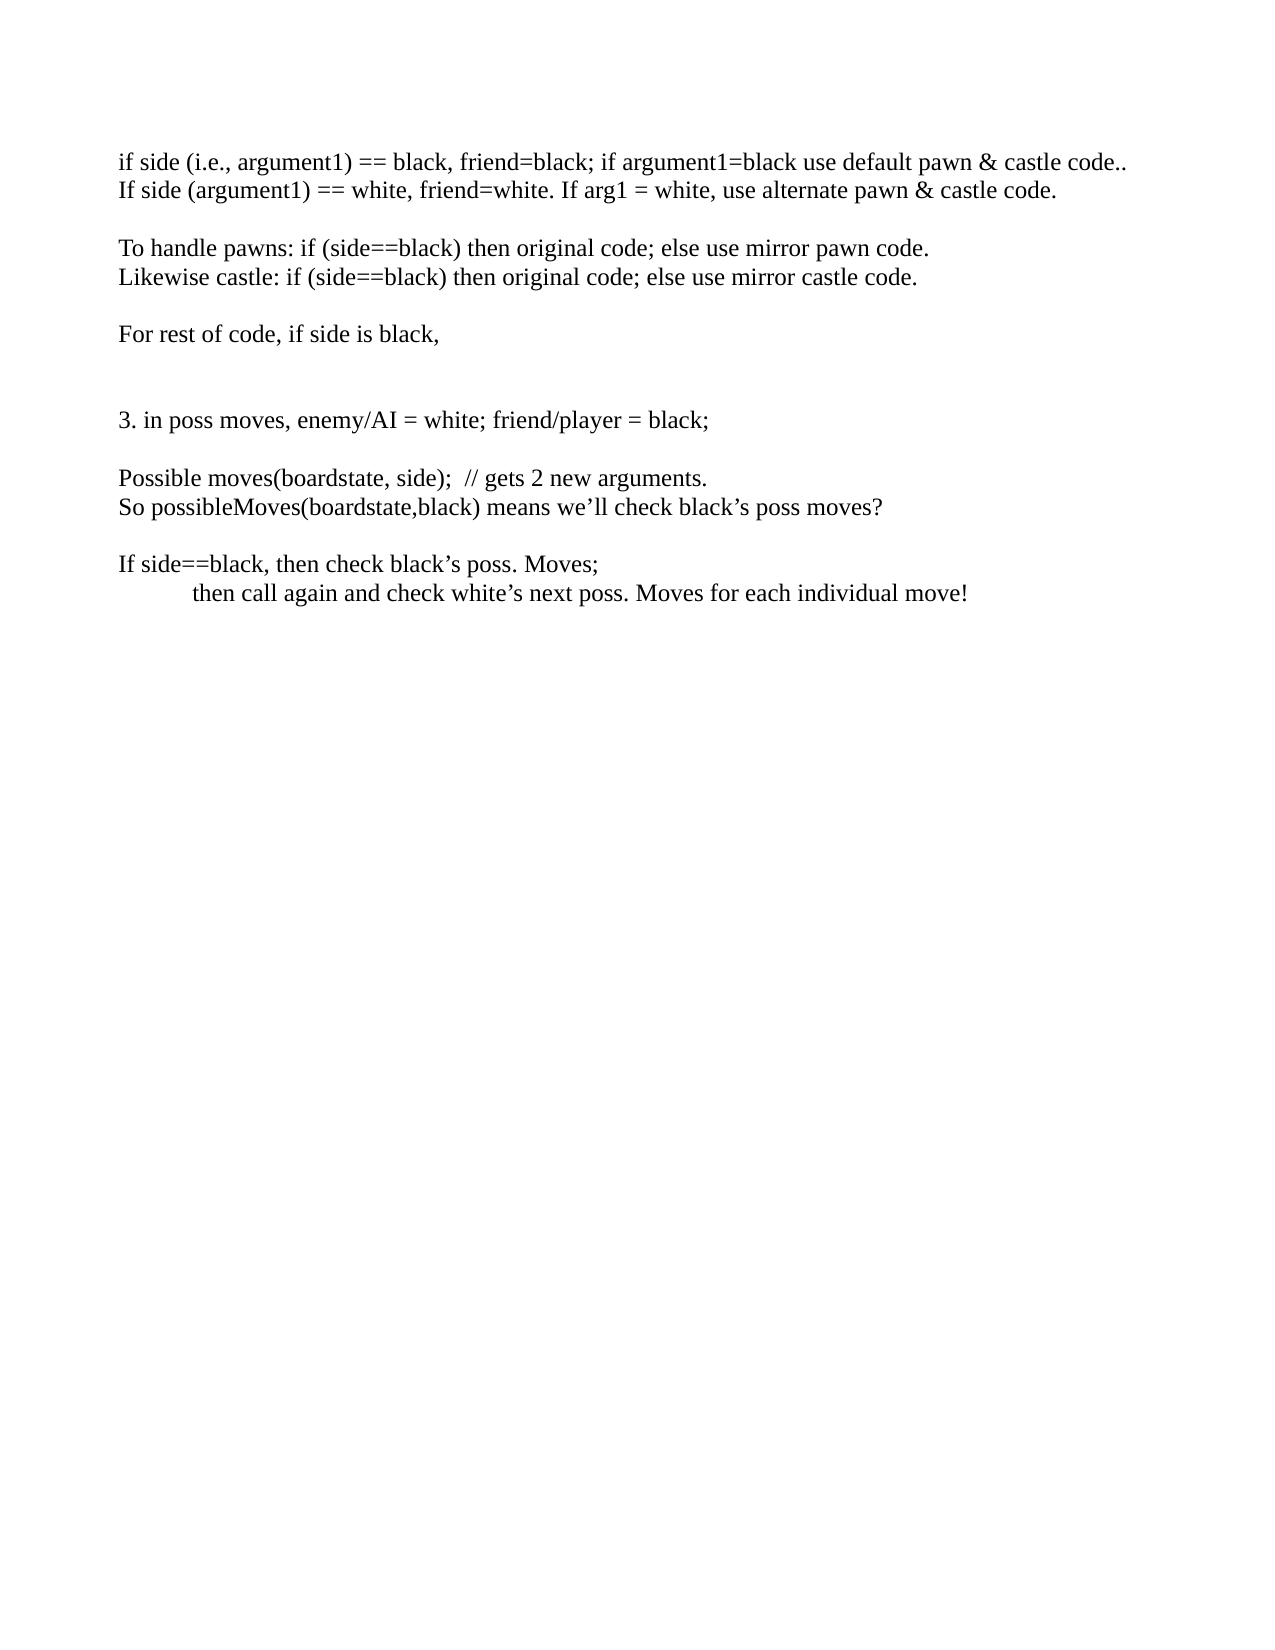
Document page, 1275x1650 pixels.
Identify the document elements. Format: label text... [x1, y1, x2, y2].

text If side==black, then check black’s poss. Moves; [118, 549, 1157, 578]
text To handle pawns: if (side==black) then original code; else use mirror pawn code. [118, 233, 1157, 262]
text If side (argument1) == white, friend=white. If arg1 = white, use alternate pawn & castle code. [118, 176, 1157, 204]
text Possible moves(boardstate, side); // gets 2 new arguments. [118, 463, 1157, 492]
text then call again and check white’s next poss. Moves for each individual move! [118, 578, 1157, 607]
text So possibleMoves(boardstate,black) means we’ll check black’s poss moves? [118, 492, 1157, 521]
text 3. in poss moves, enemy/AI = white; friend/player = black; [118, 406, 1157, 434]
text For rest of code, if side is black, [118, 319, 1157, 348]
text Likewise castle: if (side==black) then original code; else use mirror castle code. [118, 262, 1157, 291]
text if side (i.e., argument1) == black, friend=black; if argument1=black use default pawn & castle code.. [118, 147, 1157, 176]
